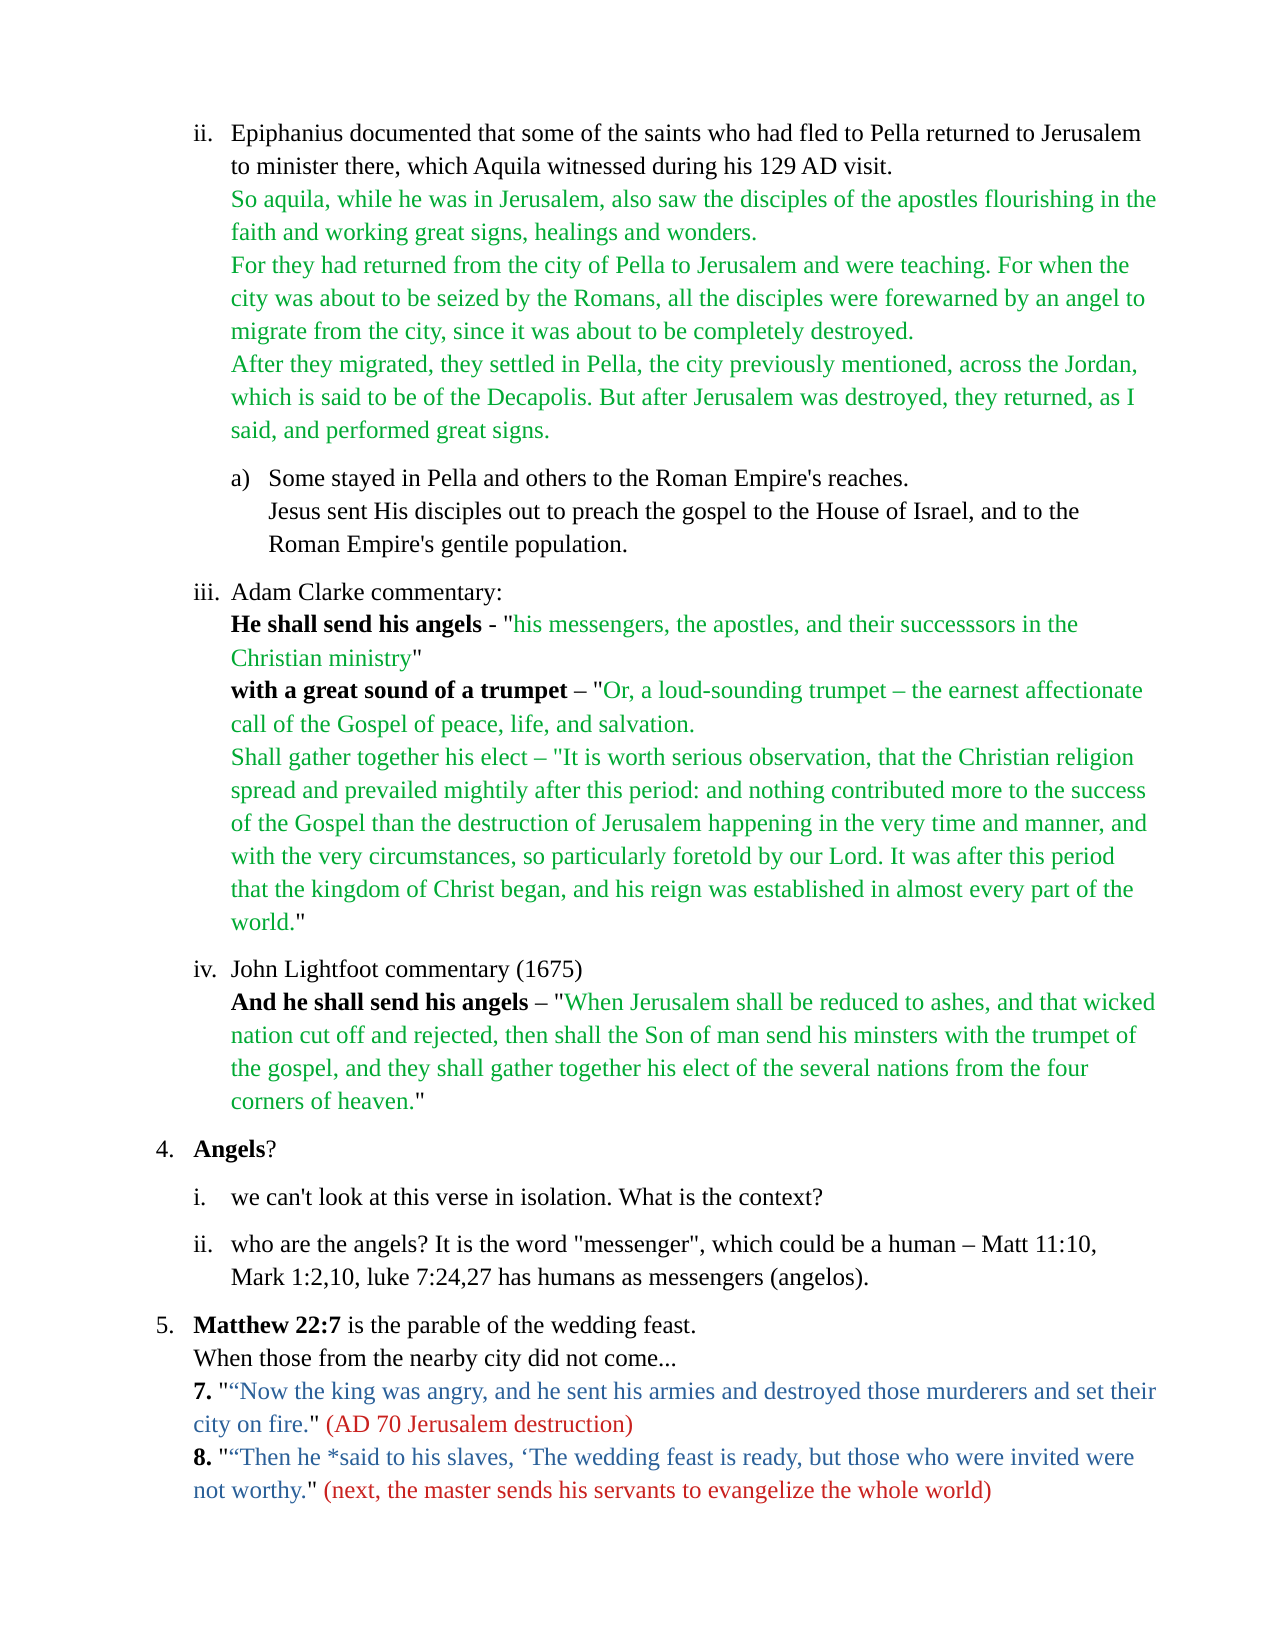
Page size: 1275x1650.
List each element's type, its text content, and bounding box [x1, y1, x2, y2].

list Some stayed in Pella and others to the Roman Empire's reaches. Jesus sent His disciples out to preach the gospel to the House of Israel, and to the Roman Empire's gentile population. [231, 463, 1157, 558]
list Angels? [156, 1134, 1157, 1163]
list Epiphanius documented that some of the saints who had fled to Pella returned to Jerusalem to minister there, which Aquila witnessed during his 129 AD visit. So aquila, while he was in Jerusalem, also saw the disciples of the apostles flourishing in the faith and working great signs, healings and wonders. For they had returned from the city of Pella to Jerusalem and were teaching. For when the city was about to be seized by the Romans, all the disciples were forewarned by an angel to migrate from the city, since it was about to be completely destroyed. After they migrated, they settled in Pella, the city previously mentioned, across the Jordan, which is said to be of the Decapolis. But after Jerusalem was destroyed, they returned, as I said, and performed great signs. [193, 118, 1157, 444]
list Matthew 22:7 is the parable of the wedding feast. When those from the nearby city did not come... 7. "“Now the king was angry, and he sent his armies and destroyed those murderers and set their city on fire." (AD 70 Jerusalem destruction) 8. "“Then he *said to his slaves, ‘The wedding feast is ready, but those who were invited were not worthy." (next, the master sends his servants to evangelize the whole world) [156, 1310, 1157, 1504]
list we can't look at this verse in isolation. What is the context? [193, 1182, 1157, 1210]
list Adam Clarke commentary: He shall send his angels - "his messengers, the apostles, and their successsors in the Christian ministry" with a great sound of a trumpet – "Or, a loud-sounding trumpet – the earnest affectionate call of the Gospel of peace, life, and salvation. Shall gather together his elect – "It is worth serious observation, that the Christian religion spread and prevailed mightily after this period: and nothing contributed more to the success of the Gospel than the destruction of Jerusalem happening in the very time and manner, and with the very circumstances, so particularly foretold by our Lord. It was after this period that the kingdom of Christ began, and his reign was established in almost every part of the world." [193, 577, 1157, 936]
list who are the angels? It is the word "messenger", which could be a human – Matt 11:10, Mark 1:2,10, luke 7:24,27 has humans as messengers (angelos). [193, 1229, 1157, 1291]
list John Lightfoot commentary (1675) And he shall send his angels – "When Jerusalem shall be reduced to ashes, and that wicked nation cut off and rejected, then shall the Son of man send his minsters with the trumpet of the gospel, and they shall gather together his elect of the several nations from the four corners of heaven." [193, 954, 1157, 1115]
